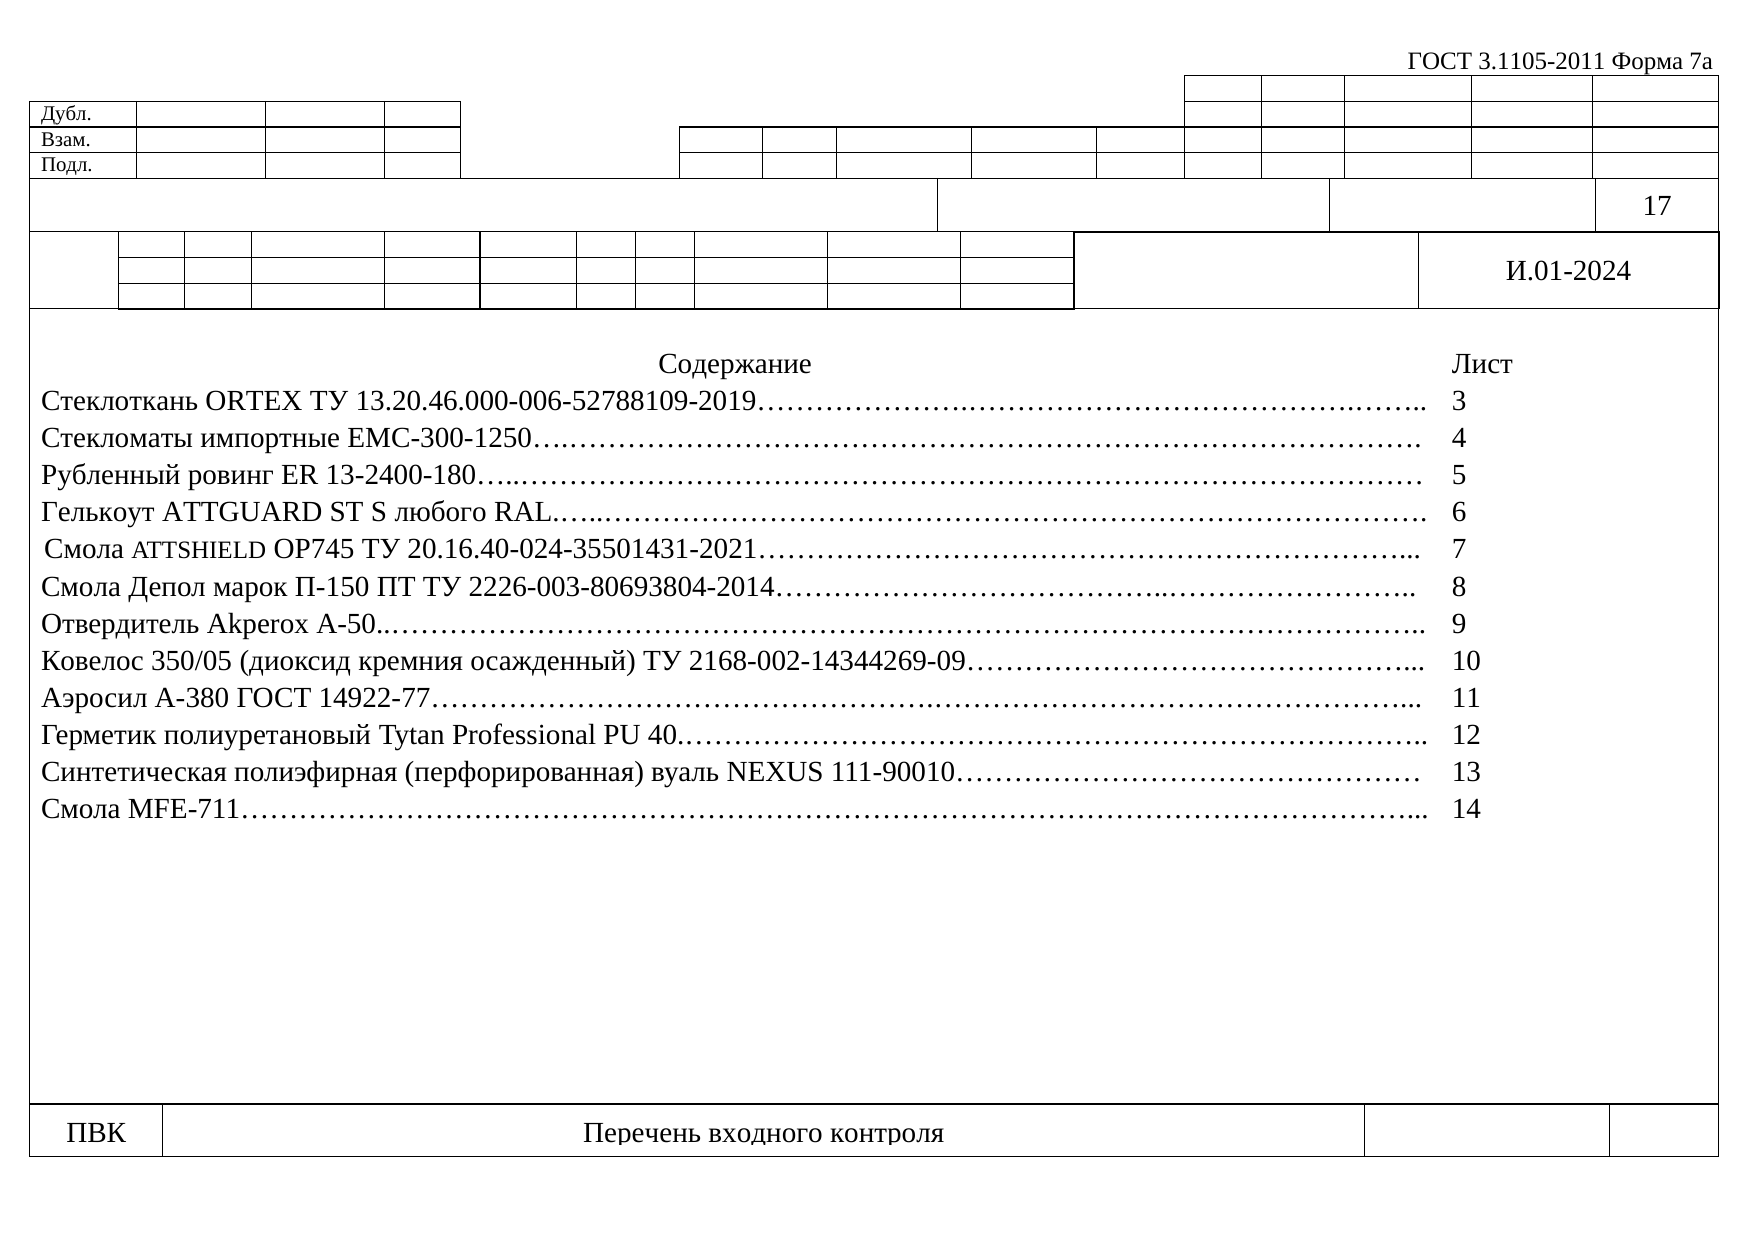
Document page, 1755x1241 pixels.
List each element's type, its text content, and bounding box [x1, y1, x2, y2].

table_cell [185, 258, 251, 282]
table_header [1185, 76, 1261, 101]
table_cell [1097, 128, 1184, 152]
table_cell [1075, 233, 1418, 308]
table_cell [695, 284, 827, 308]
table_cell [961, 284, 1073, 308]
table_header [1345, 76, 1471, 101]
table_cell [1472, 128, 1592, 152]
table_cell [266, 153, 384, 178]
table_cell [837, 153, 971, 178]
table_cell [481, 232, 576, 257]
table_cell [1262, 128, 1344, 152]
table_cell И.01-2024 [1419, 233, 1718, 308]
table_cell 17 [1596, 179, 1718, 231]
table_cell [577, 232, 635, 257]
table_cell [252, 258, 384, 282]
table_cell [385, 102, 460, 126]
table_cell [1262, 153, 1344, 178]
table_cell [385, 128, 460, 152]
table_cell [385, 153, 460, 178]
table_cell [828, 258, 960, 282]
table_cell [1262, 102, 1344, 126]
table_cell [636, 258, 694, 282]
table_cell [385, 284, 479, 308]
table_cell [680, 128, 762, 152]
table_cell [636, 232, 694, 257]
table_cell [695, 232, 827, 257]
table_cell [1345, 128, 1471, 152]
table_cell [828, 284, 960, 308]
table_cell [461, 126, 679, 178]
table_cell [828, 232, 960, 257]
table_cell [712, 101, 1184, 126]
table_cell [385, 232, 479, 257]
table_cell [1365, 1105, 1609, 1156]
table_cell [137, 128, 265, 152]
table_cell [137, 102, 265, 126]
table_cell [1185, 102, 1261, 126]
table_cell [385, 258, 479, 282]
table_cell [961, 232, 1073, 257]
table_cell [119, 232, 184, 257]
table_cell [185, 284, 251, 308]
table_cell [481, 284, 576, 308]
table_cell [119, 284, 184, 308]
table_header [1262, 76, 1344, 101]
table_cell Дубл. [30, 102, 136, 126]
table_cell [577, 258, 635, 282]
table_cell [837, 128, 971, 152]
table_cell [481, 258, 576, 282]
table_cell [1185, 153, 1261, 178]
table_cell [577, 284, 635, 308]
table_cell [763, 128, 836, 152]
table_cell [1345, 153, 1471, 178]
table_cell [1593, 153, 1718, 178]
table_cell [938, 179, 1329, 231]
table_cell [30, 179, 937, 231]
table_cell [1330, 179, 1595, 231]
table_cell [185, 232, 251, 257]
table_cell [1185, 128, 1261, 152]
table_cell Взам. [30, 128, 136, 152]
table_header [1472, 76, 1592, 101]
table_cell [252, 232, 384, 257]
table_cell [266, 128, 384, 152]
table_cell [1593, 102, 1718, 126]
table_cell [972, 128, 1096, 152]
table_cell [461, 101, 712, 126]
table_cell ПВК [30, 1105, 162, 1156]
table_cell [137, 153, 265, 178]
table_cell [266, 102, 384, 126]
table_cell Содержание Стеклоткань ORTEX ТУ 13.20.46.000-006-52788109-2019………………….………………………………….…….. Стекломаты импортные EMC-300-1250….……………………………………………………………………………. Рубленный ровинг ER 13-2400-180…..………………………………………………………………………………… Гелькоут ATTGUARD ST S любого RAL.…..…………………………………………………………………………. Смола ATTSHIELD OP745 ТУ 20.16.40-024-35501431-2021…………………………………………………………... Смола Депол марок П-150 ПТ ТУ 2226-003-80693804-2014…………………………………..…………………….. Отвердитель Akperox A-50..…………………………………………………………………………………………….. Ковелос 350/05 (диоксид кремния осажденный) ТУ 2168-002-14344269-09………………………………………... Аэросил А-380 ГОСТ 14922-77…………………………………………….…………………………………………... Герметик полиуретановый Tytan Professional PU 40.………………………………………………………………….. Синтетическая полиэфирная (перфорированная) вуаль NEXUS 111-90010………………………………………… Смола MFE-711…………………………………………………………………………………………………………... [30, 309, 1440, 1103]
table_cell [1593, 128, 1718, 152]
table_cell [961, 258, 1073, 282]
table_cell [1345, 102, 1471, 126]
table_cell [1610, 1105, 1718, 1156]
table_cell Подл. [30, 153, 136, 178]
table_cell [636, 284, 694, 308]
table_cell [119, 258, 184, 282]
table_cell [680, 153, 762, 178]
table_cell [30, 232, 118, 308]
table_cell [1472, 102, 1592, 126]
table_cell Лист 3 4 5 6 7 8 9 10 11 12 13 14 [1440, 309, 1718, 1103]
table_cell [252, 284, 384, 308]
table_cell [1472, 153, 1592, 178]
table_header [1593, 76, 1718, 101]
table_cell [695, 258, 827, 282]
table_cell Перечень входного контроля [163, 1105, 1364, 1156]
table_cell [972, 153, 1096, 178]
table_header [30, 75, 1184, 101]
table_cell [763, 153, 836, 178]
text ГОСТ 3.1105-2011 Форма 7а [29, 47, 1713, 75]
table_cell [1097, 153, 1184, 178]
